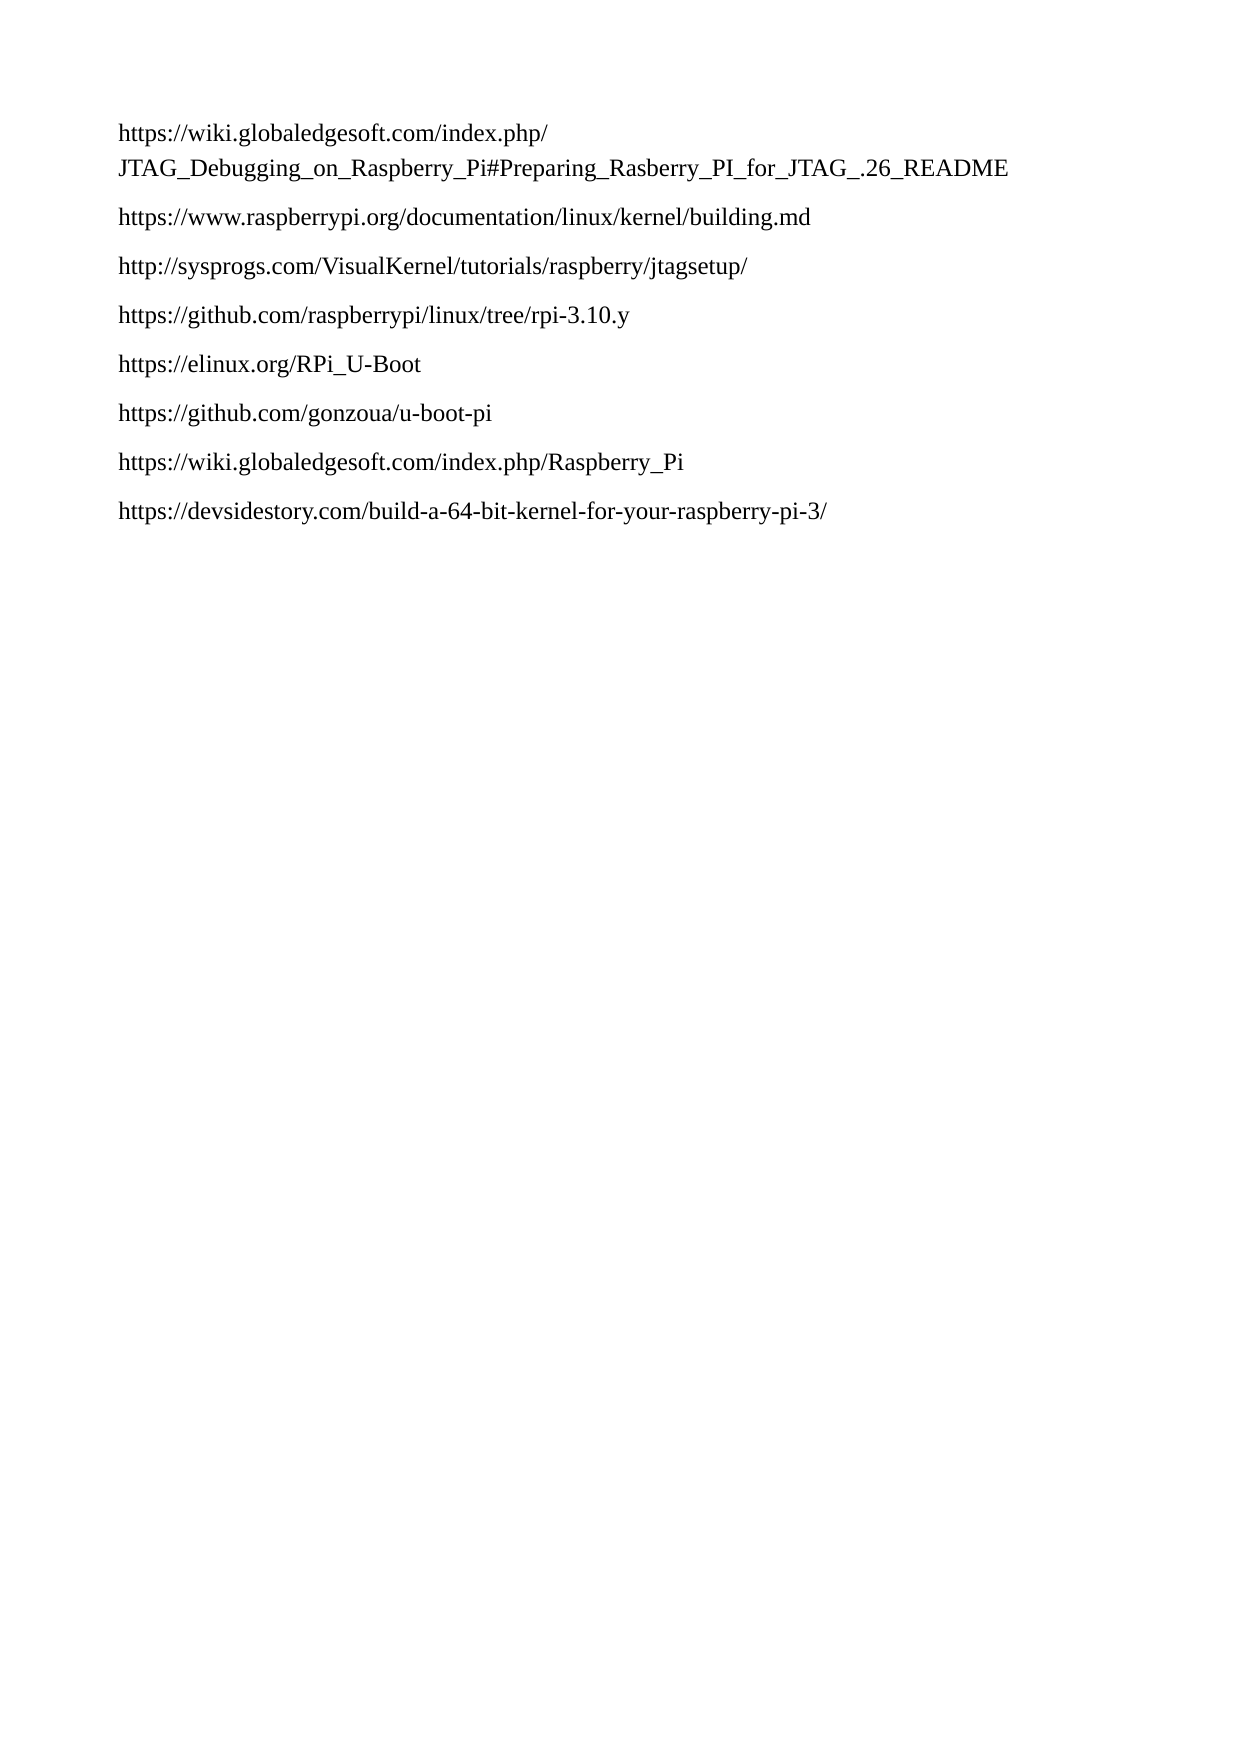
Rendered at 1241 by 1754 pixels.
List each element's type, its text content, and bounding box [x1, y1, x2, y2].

text https://github.com/gonzoua/u-boot-pi [118, 398, 1122, 427]
text https://wiki.globaledgesoft.com/index.php/JTAG_Debugging_on_Raspberry_Pi#Preparing_Rasberry_PI_for_JTAG_.26_README [118, 118, 1122, 181]
text https://github.com/raspberrypi/linux/tree/rpi-3.10.y [118, 300, 1122, 328]
text https://www.raspberrypi.org/documentation/linux/kernel/building.md [118, 202, 1122, 230]
text http://sysprogs.com/VisualKernel/tutorials/raspberry/jtagsetup/ [118, 251, 1122, 279]
text https://devsidestory.com/build-a-64-bit-kernel-for-your-raspberry-pi-3/ [118, 496, 1122, 525]
text https://wiki.globaledgesoft.com/index.php/Raspberry_Pi [118, 447, 1122, 476]
text https://elinux.org/RPi_U-Boot [118, 349, 1122, 378]
